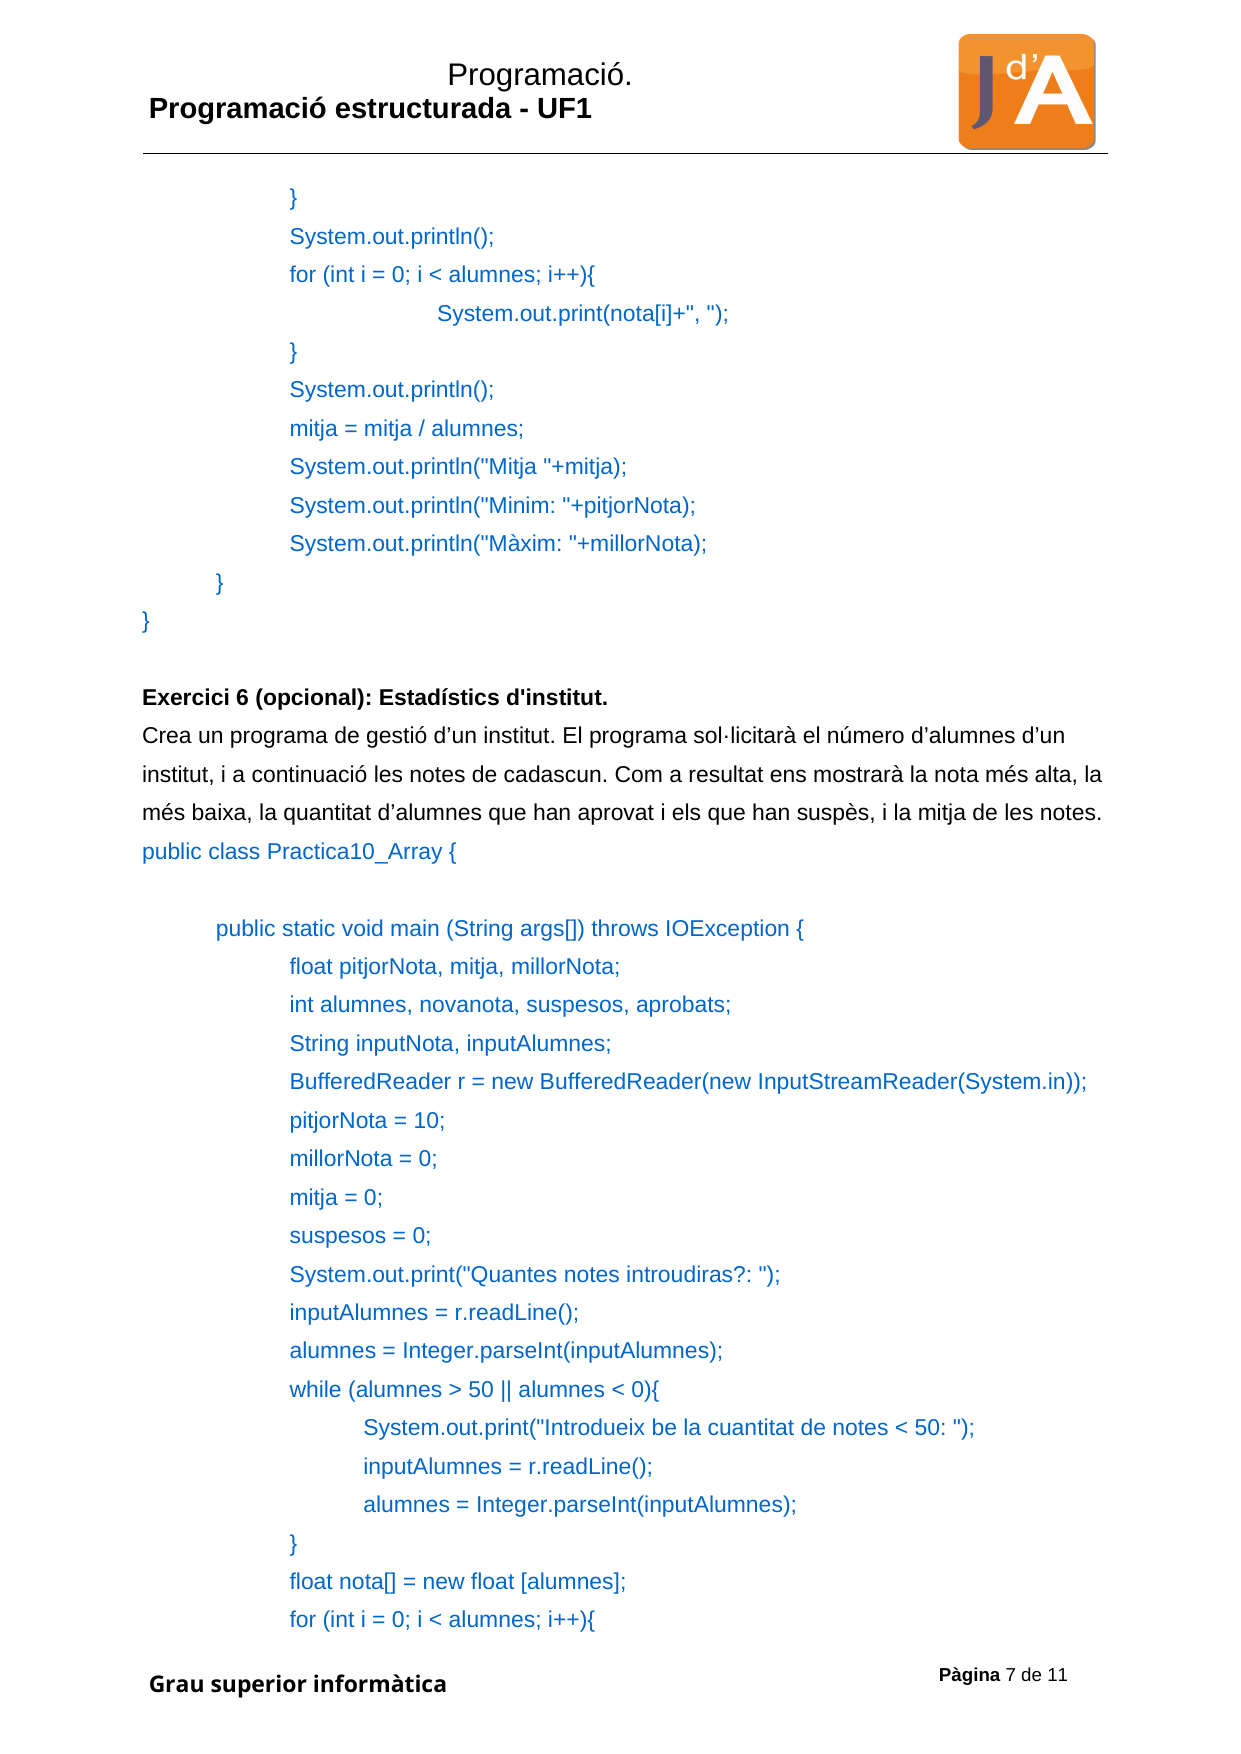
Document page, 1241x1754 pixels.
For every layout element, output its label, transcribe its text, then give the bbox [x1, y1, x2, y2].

text for (int i = 0; i < alumnes; i++){ [142, 1607, 1107, 1633]
text float pitjorNota, mitja, millorNota; [142, 954, 1107, 979]
text System.out.println("Màxim: "+millorNota); [142, 531, 1107, 557]
text System.out.println("Mitja "+mitja); [142, 454, 1107, 480]
text inputAlumnes = r.readLine(); [142, 1300, 1107, 1325]
text System.out.println(); [142, 223, 1107, 249]
text System.out.print(nota[i]+", "); [142, 300, 1107, 326]
text System.out.print("Introdueix be la cuantitat de notes < 50: "); [142, 1415, 1107, 1441]
text for (int i = 0; i < alumnes; i++){ [142, 262, 1107, 287]
text BufferedReader r = new BufferedReader(new InputStreamReader(System.in)); [142, 1069, 1107, 1095]
text inputAlumnes = r.readLine(); [142, 1453, 1107, 1479]
text alumnes = Integer.parseInt(inputAlumnes); [142, 1492, 1107, 1517]
text System.out.println("Minim: "+pitjorNota); [142, 492, 1107, 518]
text mitja = mitja / alumnes; [142, 416, 1107, 441]
text } [142, 185, 1107, 211]
text String inputNota, inputAlumnes; [142, 1031, 1107, 1056]
text System.out.print("Quantes notes introudiras?: "); [142, 1261, 1107, 1287]
text } [142, 569, 1107, 595]
text Exercici 6 (opcional): Estadístics d'institut. [142, 685, 1107, 710]
text suspesos = 0; [142, 1223, 1107, 1248]
text int alumnes, novanota, suspesos, aprobats; [142, 992, 1107, 1018]
text alumnes = Integer.parseInt(inputAlumnes); [142, 1338, 1107, 1364]
text public class Practica10_Array { [142, 838, 1107, 864]
text } [142, 608, 1107, 633]
text millorNota = 0; [142, 1146, 1107, 1172]
text public static void main (String args[]) throws IOException { [142, 915, 1107, 941]
text float nota[] = new float [alumnes]; [142, 1569, 1107, 1594]
text Crea un programa de gestió d’un institut. El programa sol·licitarà el número d’alumnes d’un institut, i a continuació les notes de cadascun. Com a resultat ens mostrarà la nota més alta, la més baixa, la quantitat d’alumnes que han aprovat i els que han suspès, i la mitja de les notes. [142, 723, 1107, 826]
text pitjorNota = 10; [142, 1107, 1107, 1133]
text } [142, 339, 1107, 364]
text System.out.println(); [142, 377, 1107, 403]
text } [142, 1530, 1107, 1556]
text mitja = 0; [142, 1184, 1107, 1210]
picture [958, 34, 1096, 150]
text while (alumnes > 50 || alumnes < 0){ [142, 1377, 1107, 1402]
